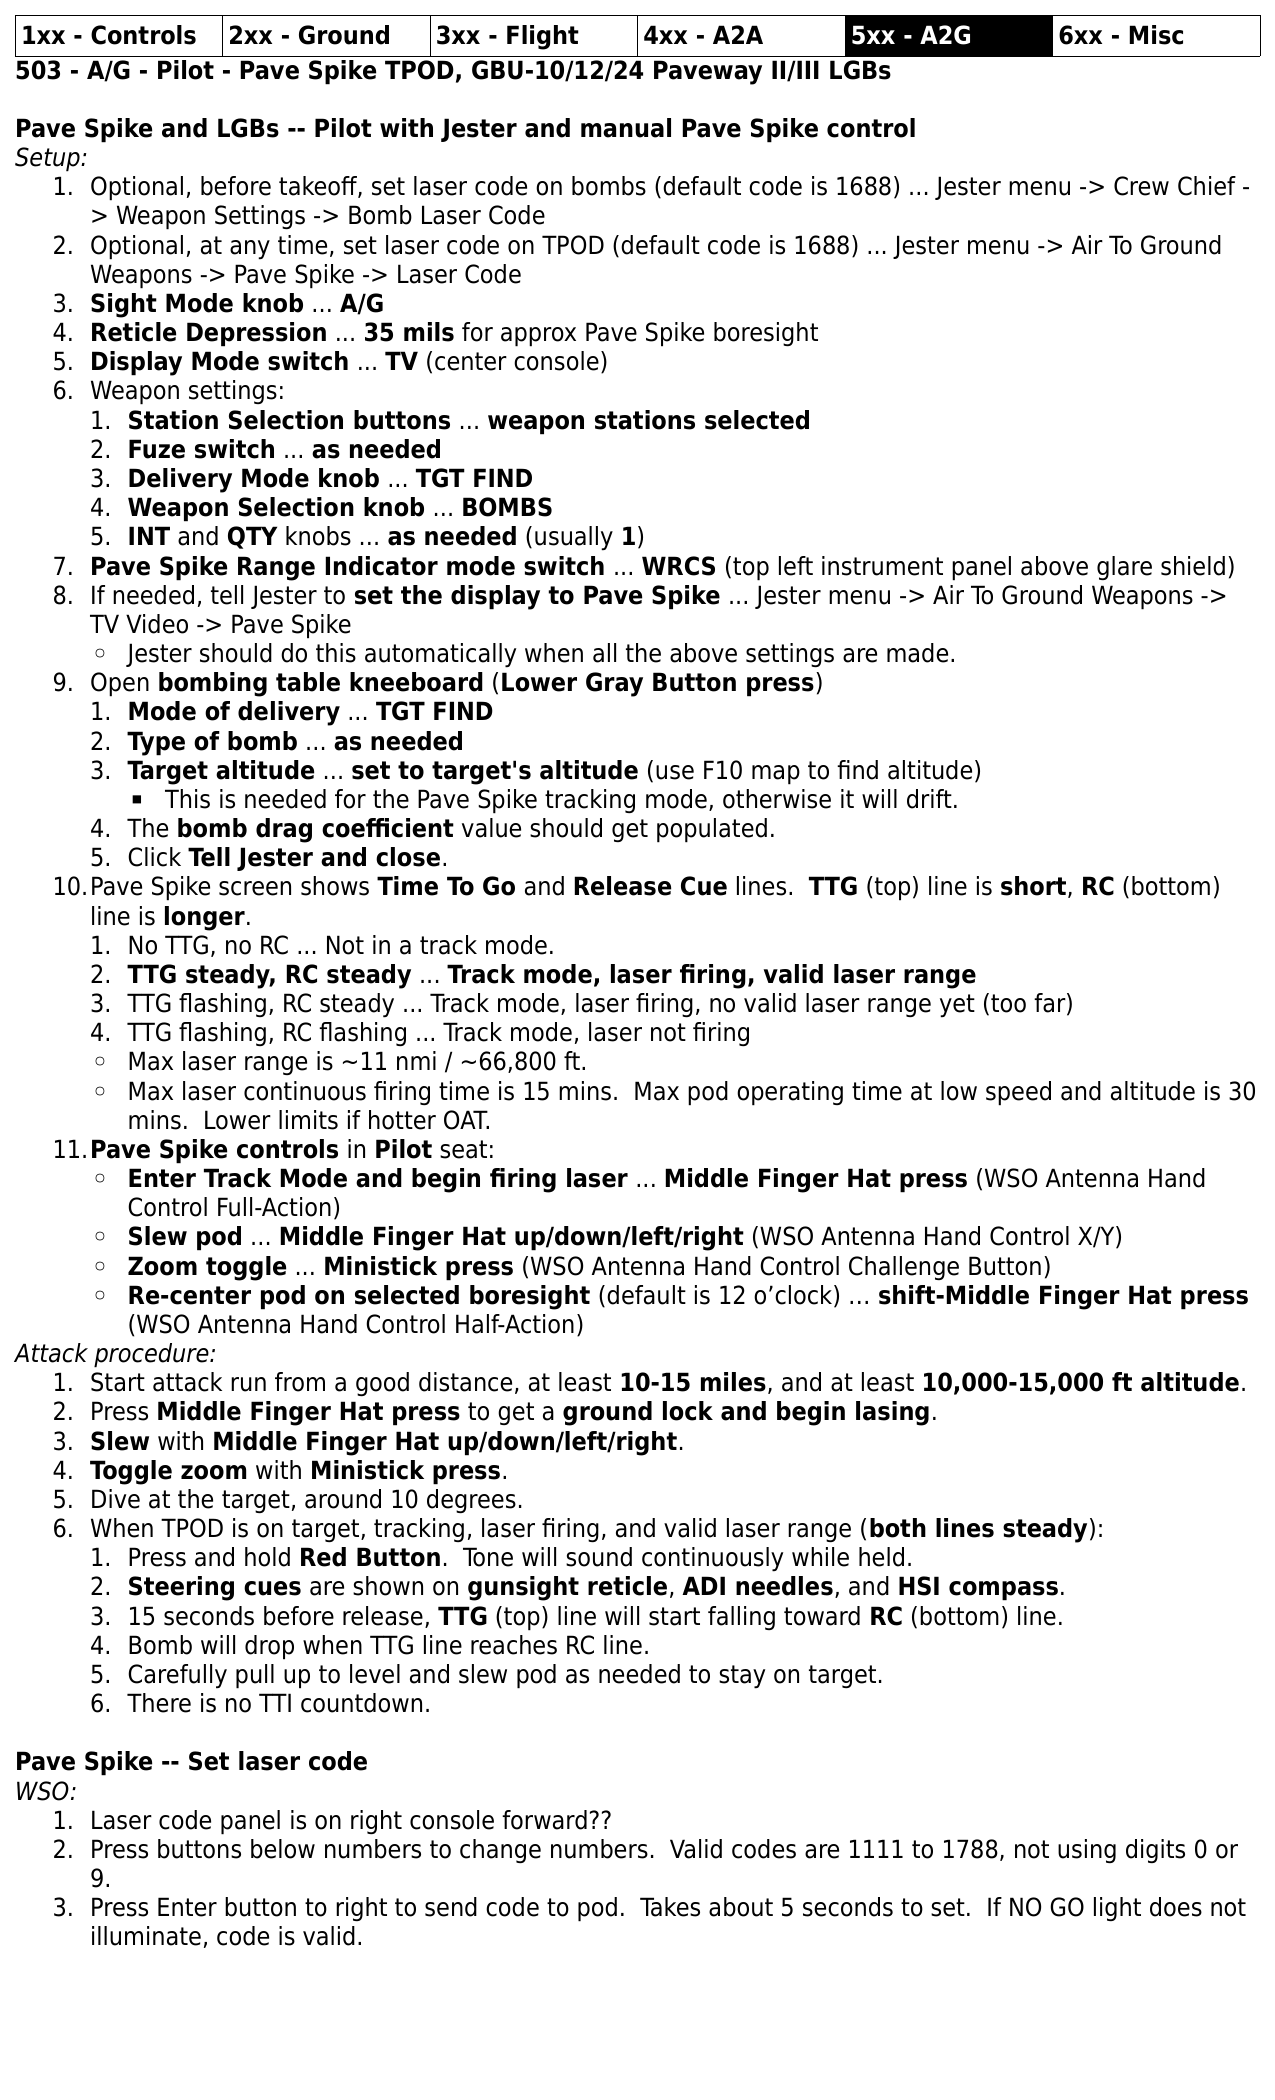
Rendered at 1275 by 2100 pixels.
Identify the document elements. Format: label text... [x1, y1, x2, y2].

list Mode of delivery ... TGT FIND [90, 697, 1260, 727]
list Fuze switch ... as needed [90, 435, 1260, 464]
list Pave Spike screen shows Time To Go and Release Cue lines. TTG (top) line is short, RC (bottom) line is longer. [52, 872, 1260, 931]
table_header 1xx - Controls [16, 16, 222, 56]
list Pave Spike controls in Pilot seat: [52, 1135, 1260, 1164]
list Max laser continuous firing time is 15 mins. Max pod operating time at low speed and altitude is 30 mins. Lower limits if hotter OAT. [90, 1077, 1260, 1135]
list Slew with Middle Finger Hat up/down/left/right. [52, 1427, 1260, 1456]
list Enter Track Mode and begin firing laser ... Middle Finger Hat press (WSO Antenna Hand Control Full-Action) [90, 1164, 1260, 1222]
table_header 5xx - A2G [846, 16, 1052, 56]
list Pave Spike Range Indicator mode switch ... WRCS (top left instrument panel above glare shield) [52, 552, 1260, 581]
list Weapon settings: [52, 377, 1260, 406]
list Press buttons below numbers to change numbers. Valid codes are 1111 to 1788, not using digits 0 or 9. [52, 1835, 1260, 1893]
list Open bombing table kneeboard (Lower Gray Button press) [52, 668, 1260, 697]
list Jester should do this automatically when all the above settings are made. [90, 639, 1260, 668]
list Display Mode switch ... TV (center console) [52, 347, 1260, 377]
list Max laser range is ~11 nmi / ~66,800 ft. [90, 1047, 1260, 1077]
list When TPOD is on target, tracking, laser firing, and valid laser range (both lines steady): [52, 1514, 1260, 1543]
text Pave Spike and LGBs -- Pilot with Jester and manual Pave Spike control [15, 114, 1260, 143]
text Attack procedure: [15, 1339, 1260, 1368]
list Station Selection buttons ... weapon stations selected [90, 406, 1260, 435]
table_header 3xx - Flight [431, 16, 637, 56]
table_header 4xx - A2A [638, 16, 845, 56]
text Setup: [15, 143, 1260, 172]
list Click Tell Jester and close. [90, 843, 1260, 872]
list Reticle Depression ... 35 mils for approx Pave Spike boresight [52, 318, 1260, 347]
text 503 - A/G - Pilot - Pave Spike TPOD, GBU-10/12/24 Paveway II/III LGBs [15, 57, 1260, 85]
list Dive at the target, around 10 degrees. [52, 1485, 1260, 1514]
list TTG steady, RC steady ... Track mode, laser firing, valid laser range [90, 960, 1260, 989]
list Press Enter button to right to send code to pod. Takes about 5 seconds to set. If NO GO light does not illuminate, code is valid. [52, 1893, 1260, 1952]
list Bomb will drop when TTG line reaches RC line. [90, 1631, 1260, 1660]
list INT and QTY knobs ... as needed (usually 1) [90, 522, 1260, 552]
list Optional, at any time, set laser code on TPOD (default code is 1688) ... Jester menu -> Air To Ground Weapons -> Pave Spike -> Laser Code [52, 231, 1260, 289]
list There is no TTI countdown. [90, 1689, 1260, 1718]
list Start attack run from a good distance, at least 10-15 miles, and at least 10,000-15,000 ft altitude. [52, 1368, 1260, 1397]
list 15 seconds before release, TTG (top) line will start falling toward RC (bottom) line. [90, 1602, 1260, 1631]
list Weapon Selection knob ... BOMBS [90, 493, 1260, 522]
list Type of bomb ... as needed [90, 727, 1260, 756]
table_header 2xx - Ground [223, 16, 430, 56]
text WSO: [15, 1777, 1260, 1806]
table_header 6xx - Misc [1053, 16, 1260, 56]
list TTG flashing, RC flashing ... Track mode, laser not firing [90, 1018, 1260, 1047]
list This is needed for the Pave Spike tracking mode, otherwise it will drift. [127, 785, 1260, 814]
list Laser code panel is on right console forward?? [52, 1806, 1260, 1835]
list Sight Mode knob ... A/G [52, 289, 1260, 318]
list Press and hold Red Button. Tone will sound continuously while held. [90, 1543, 1260, 1572]
list Re-center pod on selected boresight (default is 12 o’clock) … shift-Middle Finger Hat press (WSO Antenna Hand Control Half-Action) [90, 1281, 1260, 1339]
list Slew pod ... Middle Finger Hat up/down/left/right (WSO Antenna Hand Control X/Y) [90, 1222, 1260, 1252]
text Pave Spike -- Set laser code [15, 1747, 1260, 1777]
list Optional, before takeoff, set laser code on bombs (default code is 1688) ... Jester menu -> Crew Chief -> Weapon Settings -> Bomb Laser Code [52, 172, 1260, 231]
list Press Middle Finger Hat press to get a ground lock and begin lasing. [52, 1397, 1260, 1427]
list Delivery Mode knob ... TGT FIND [90, 464, 1260, 493]
list The bomb drag coefficient value should get populated. [90, 814, 1260, 843]
list Zoom toggle ... Ministick press (WSO Antenna Hand Control Challenge Button) [90, 1252, 1260, 1281]
list Target altitude ... set to target's altitude (use F10 map to find altitude) [90, 756, 1260, 785]
list If needed, tell Jester to set the display to Pave Spike ... Jester menu -> Air To Ground Weapons -> TV Video -> Pave Spike [52, 581, 1260, 639]
list Steering cues are shown on gunsight reticle, ADI needles, and HSI compass. [90, 1572, 1260, 1602]
list Toggle zoom with Ministick press. [52, 1456, 1260, 1485]
list TTG flashing, RC steady ... Track mode, laser firing, no valid laser range yet (too far) [90, 989, 1260, 1018]
list No TTG, no RC ... Not in a track mode. [90, 931, 1260, 960]
list Carefully pull up to level and slew pod as needed to stay on target. [90, 1660, 1260, 1689]
